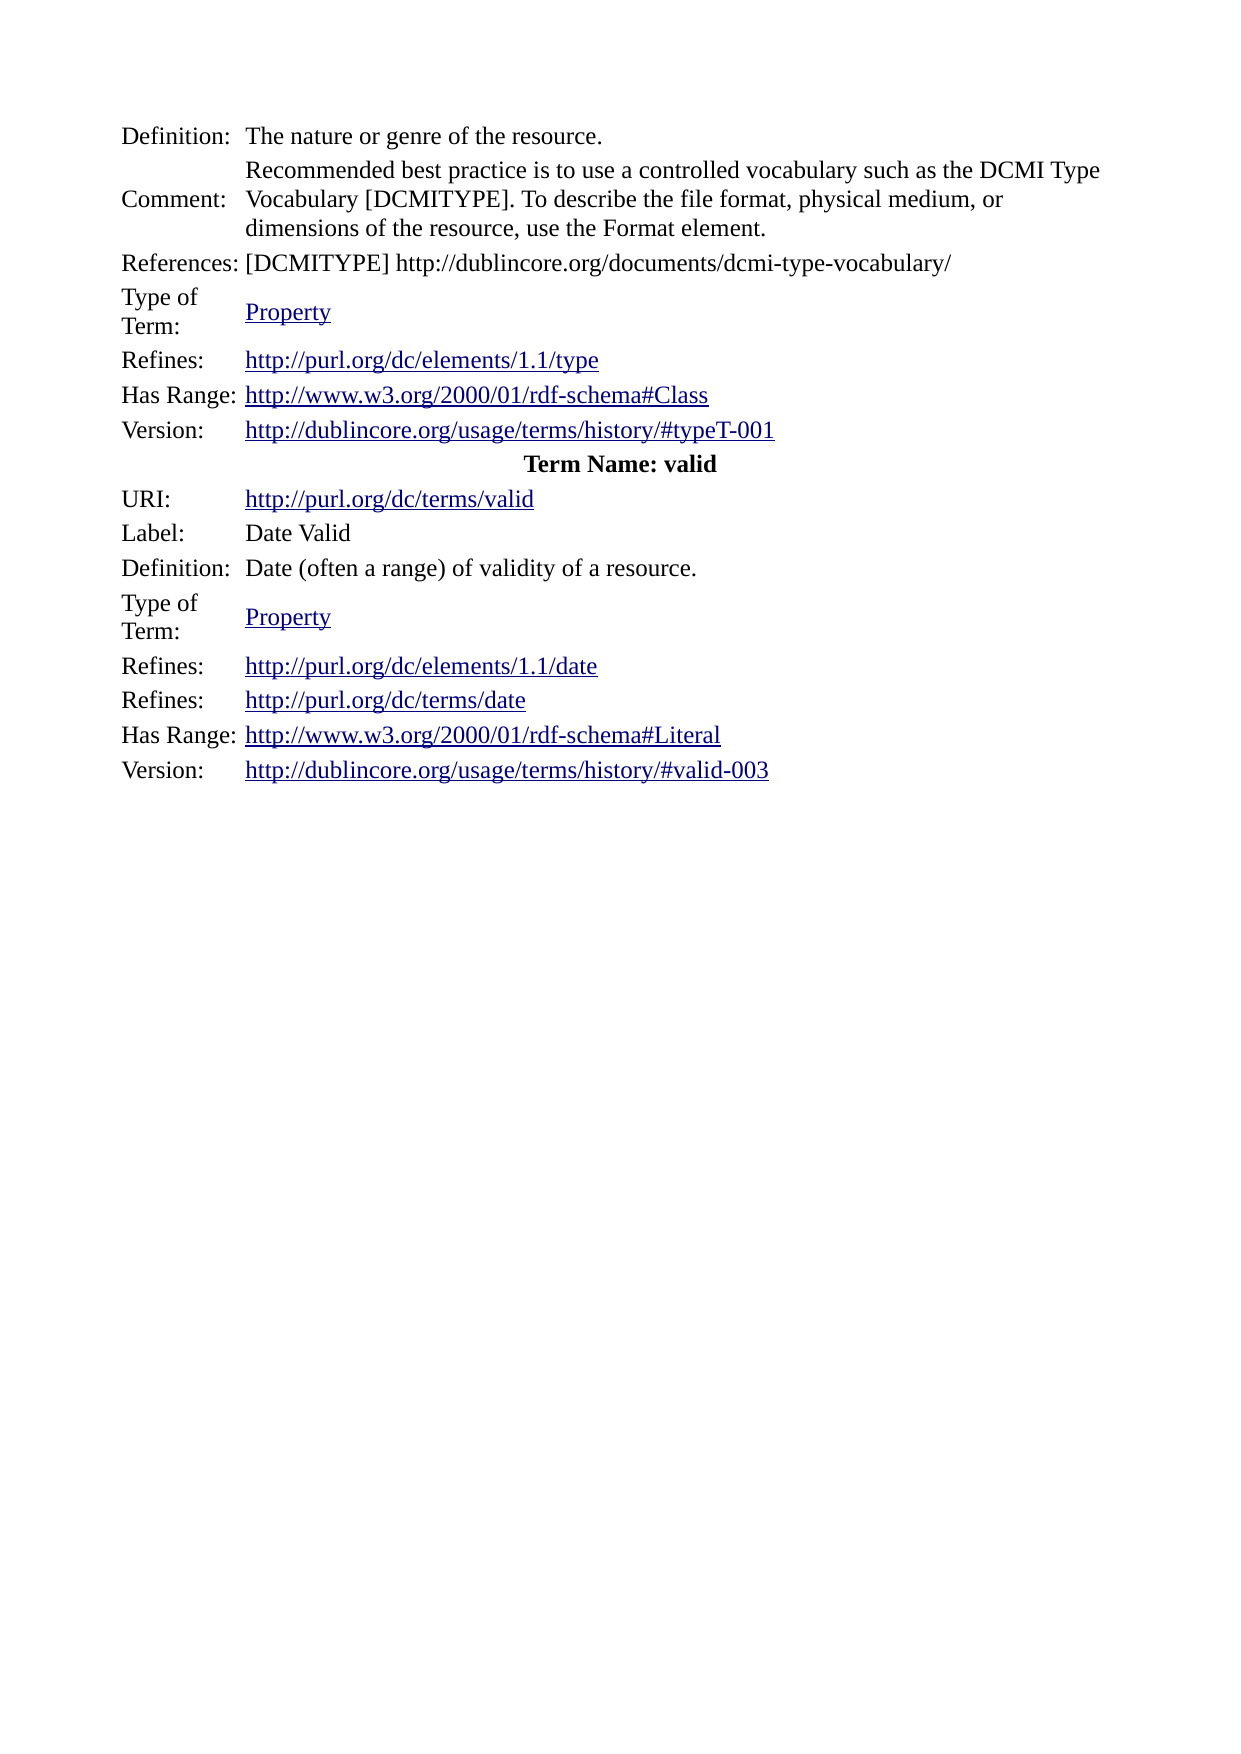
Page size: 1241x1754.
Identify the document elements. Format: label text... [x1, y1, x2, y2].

table_cell http://purl.org/dc/terms/date [242, 683, 1122, 717]
table_cell Version: [118, 412, 242, 446]
table_cell Property [242, 279, 1122, 343]
table_cell Type of Term: [118, 279, 242, 343]
table_cell URI: [118, 481, 242, 516]
table_cell Refines: [118, 343, 242, 377]
table_cell Refines: [118, 648, 242, 683]
table_cell Refines: [118, 683, 242, 717]
table_cell Recommended best practice is to use a controlled vocabulary such as the DCMI Type Vocabulary [DCMITYPE]. To describe the file format, physical medium, or dimensions of the resource, use the Format element. [242, 153, 1122, 245]
table_cell The nature or genre of the resource. [242, 118, 1122, 153]
table_cell Term Name: valid [118, 446, 1122, 481]
table_cell Has Range: [118, 377, 242, 412]
table_cell Date Valid [242, 516, 1122, 550]
table_cell http://www.w3.org/2000/01/rdf-schema#Class [242, 377, 1122, 412]
table_cell http://dublincore.org/usage/terms/history/#typeT-001 [242, 412, 1122, 446]
table_cell Version: [118, 752, 242, 786]
table_cell http://purl.org/dc/terms/valid [242, 481, 1122, 516]
table_cell Definition: [118, 118, 242, 153]
table_cell http://dublincore.org/usage/terms/history/#valid-003 [242, 752, 1122, 786]
table_cell http://purl.org/dc/elements/1.1/type [242, 343, 1122, 377]
table_cell References: [118, 245, 242, 279]
table_cell http://purl.org/dc/elements/1.1/date [242, 648, 1122, 683]
table_cell Type of Term: [118, 585, 242, 648]
table_cell Date (often a range) of validity of a resource. [242, 550, 1122, 585]
table_cell Has Range: [118, 717, 242, 752]
table_cell Label: [118, 516, 242, 550]
table_cell Property [242, 585, 1122, 648]
table_cell http://www.w3.org/2000/01/rdf-schema#Literal [242, 717, 1122, 752]
table_cell Definition: [118, 550, 242, 585]
table_cell [DCMITYPE] http://dublincore.org/documents/dcmi-type-vocabulary/ [242, 245, 1122, 279]
table_cell Comment: [118, 153, 242, 245]
